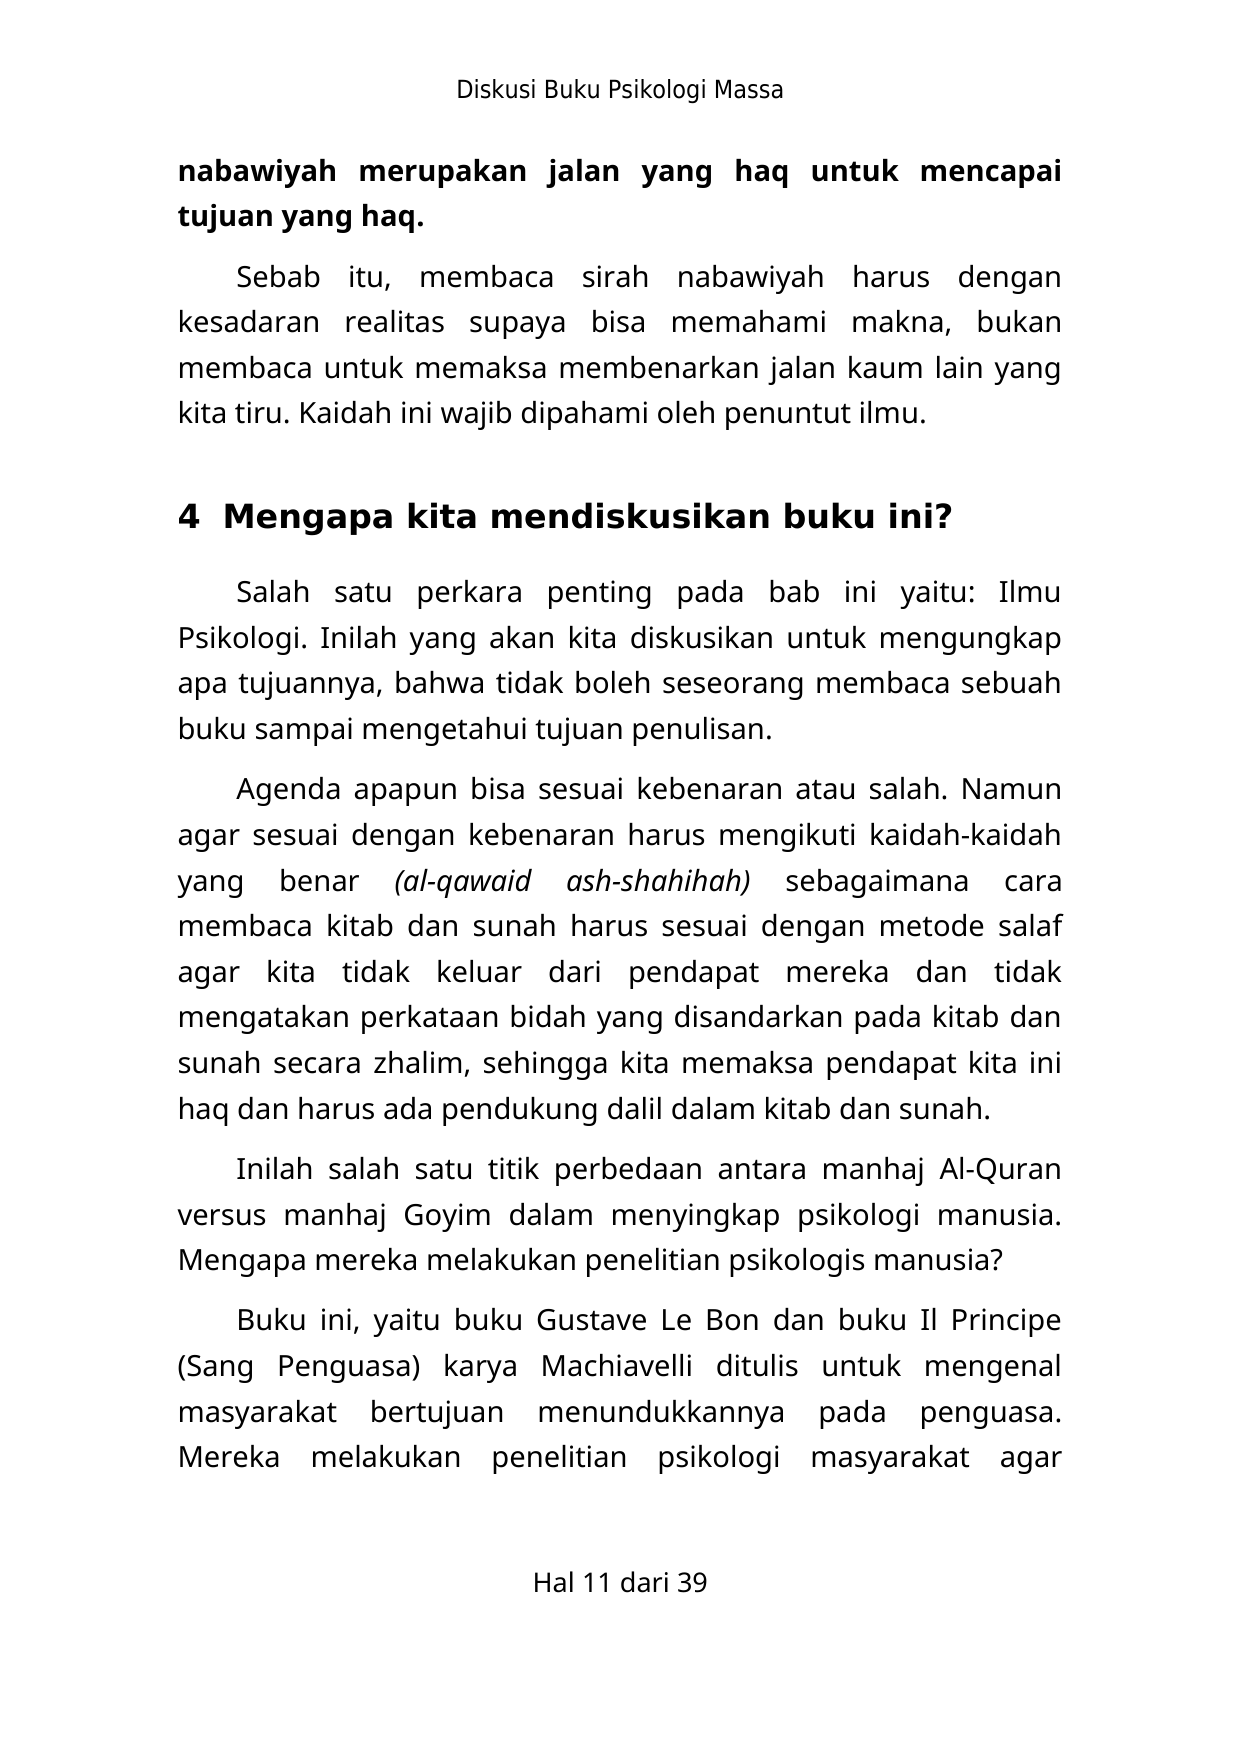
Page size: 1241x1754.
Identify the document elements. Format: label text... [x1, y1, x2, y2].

text Buku ini, yaitu buku Gustave Le Bon dan buku Il Principe (Sang Penguasa) karya Machiavelli ditulis untuk mengenal masyarakat bertujuan menundukkannya pada penguasa. Mereka melakukan penelitian psikologi masyarakat agar [177, 1299, 1063, 1476]
text Salah satu perkara penting pada bab ini yaitu: Ilmu Psikologi. Inilah yang akan kita diskusikan untuk mengungkap apa tujuannya, bahwa tidak boleh seseorang membaca sebuah buku sampai mengetahui tujuan penulisan. [177, 571, 1063, 748]
text Inilah salah satu titik perbedaan antara manhaj Al-Quran versus manhaj Goyim dalam menyingkap psikologi manusia. Mengapa mereka melakukan penelitian psikologis manusia? [177, 1148, 1063, 1279]
text Sebab itu, membaca sirah nabawiyah harus dengan kesadaran realitas supaya bisa memahami makna, bukan membaca untuk memaksa membenarkan jalan kaum lain yang kita tiru. Kaidah ini wajib dipahami oleh penuntut ilmu. [177, 256, 1063, 432]
text Agenda apapun bisa sesuai kebenaran atau salah. Namun agar sesuai dengan kebenaran harus mengikuti kaidah-kaidah yang benar (al-qawaid ash-shahihah) sebagaimana cara membaca kitab dan sunah harus sesuai dengan metode salaf agar kita tidak keluar dari pendapat mereka dan tidak mengatakan perkataan bidah yang disandarkan pada kitab dan sunah secara zhalim, sehingga kita memaksa pendapat kita ini haq dan harus ada pendukung dalil dalam kitab dan sunah. [177, 768, 1063, 1128]
subtitle Mengapa kita mendiskusikan buku ini? [177, 497, 1063, 536]
text nabawiyah merupakan jalan yang haq untuk mencapai tujuan yang haq. [177, 150, 1063, 235]
